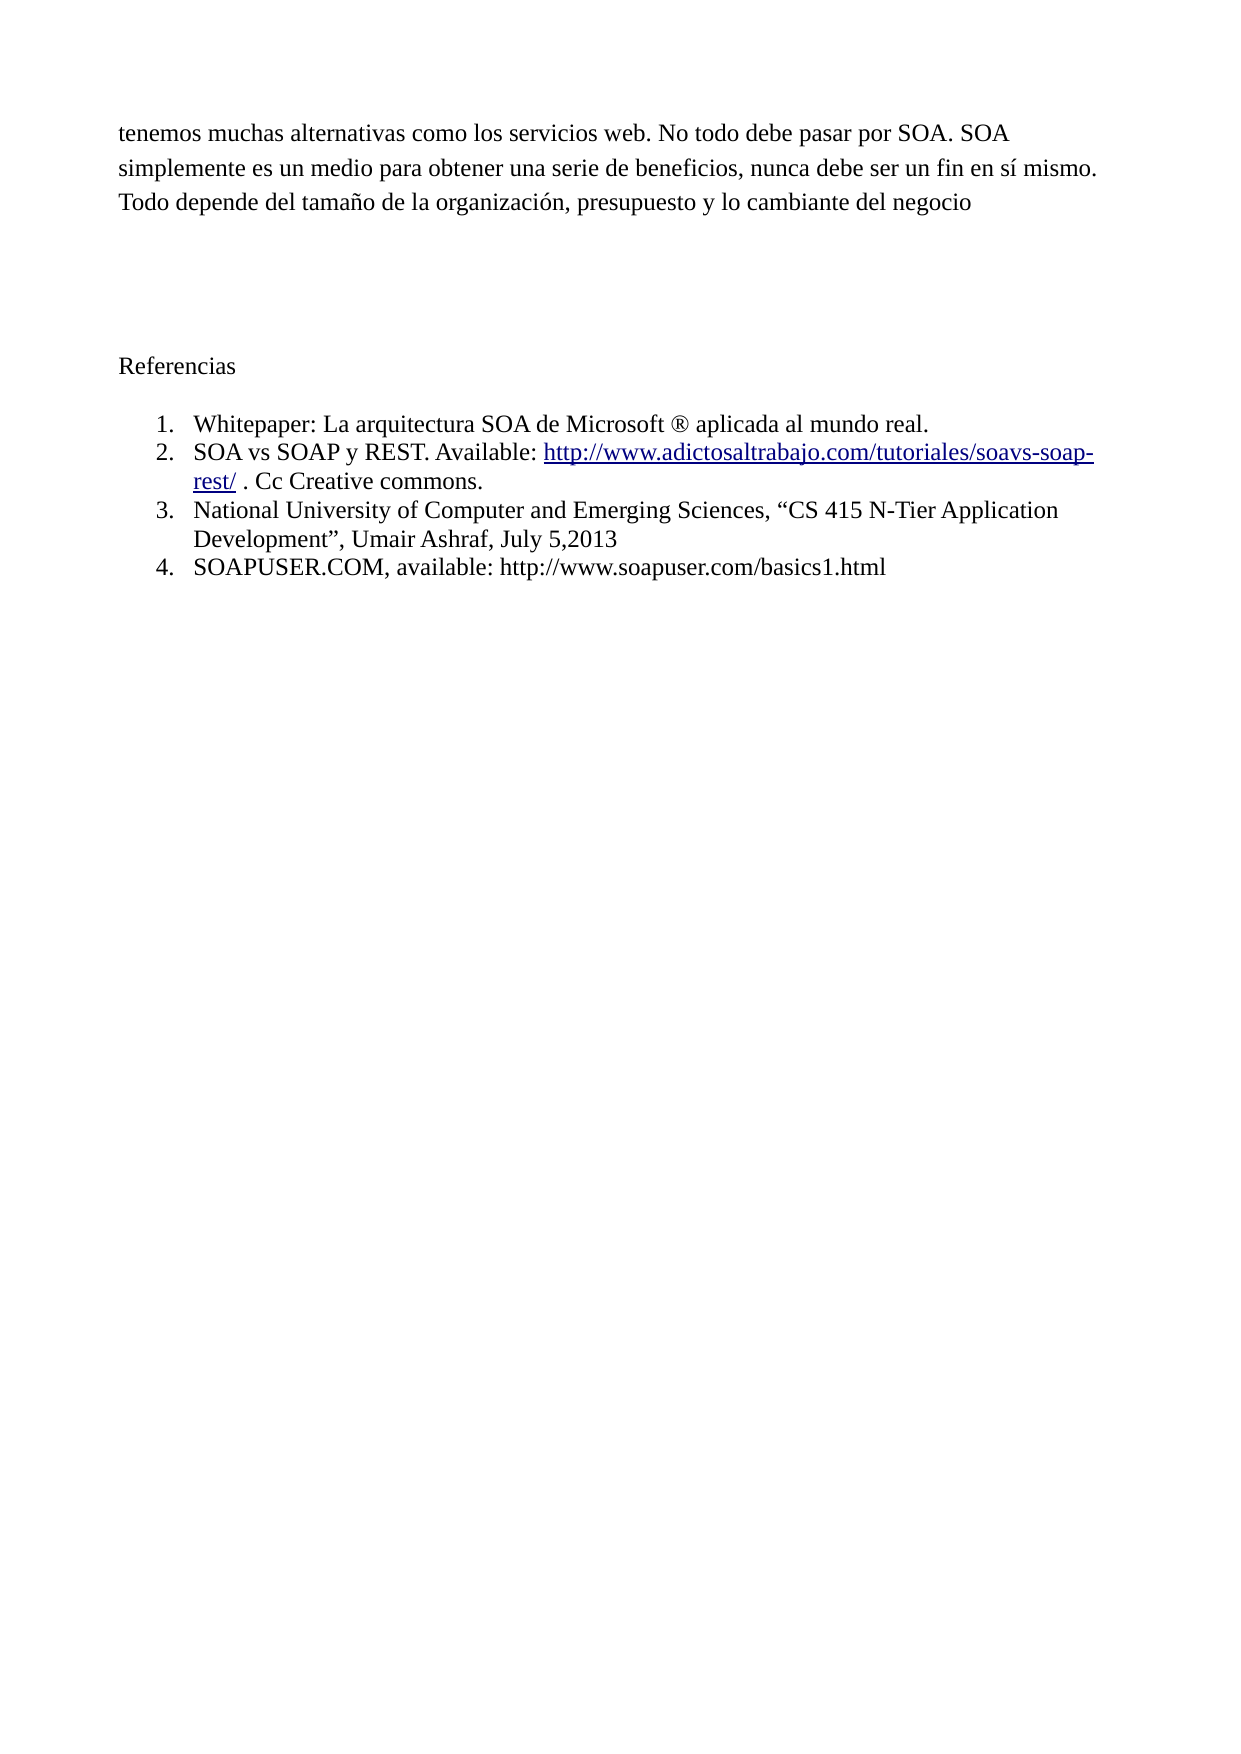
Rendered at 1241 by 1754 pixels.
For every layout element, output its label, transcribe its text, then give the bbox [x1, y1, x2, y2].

text tenemos muchas alternativas como los servicios web. No todo debe pasar por SOA. SOA simplemente es un medio para obtener una serie de beneficios, nunca debe ser un fin en sí mismo. Todo depende del tamaño de la organización, presupuesto y lo cambiante del negocio [118, 118, 1122, 216]
text Referencias [118, 351, 1122, 380]
list SOAPUSER.COM, available: http://www.soapuser.com/basics1.html [156, 552, 1122, 581]
list Whitepaper: La arquitectura SOA de Microsoft ® aplicada al mundo real. [156, 409, 1122, 437]
list National University of Computer and Emerging Sciences, “CS 415 N-Tier Application Development”, Umair Ashraf, July 5,2013 [156, 495, 1122, 552]
list SOA vs SOAP y REST. Available: http://www.adictosaltrabajo.com/tutoriales/soavs-soap-rest/ . Cc Creative commons. [156, 437, 1122, 495]
